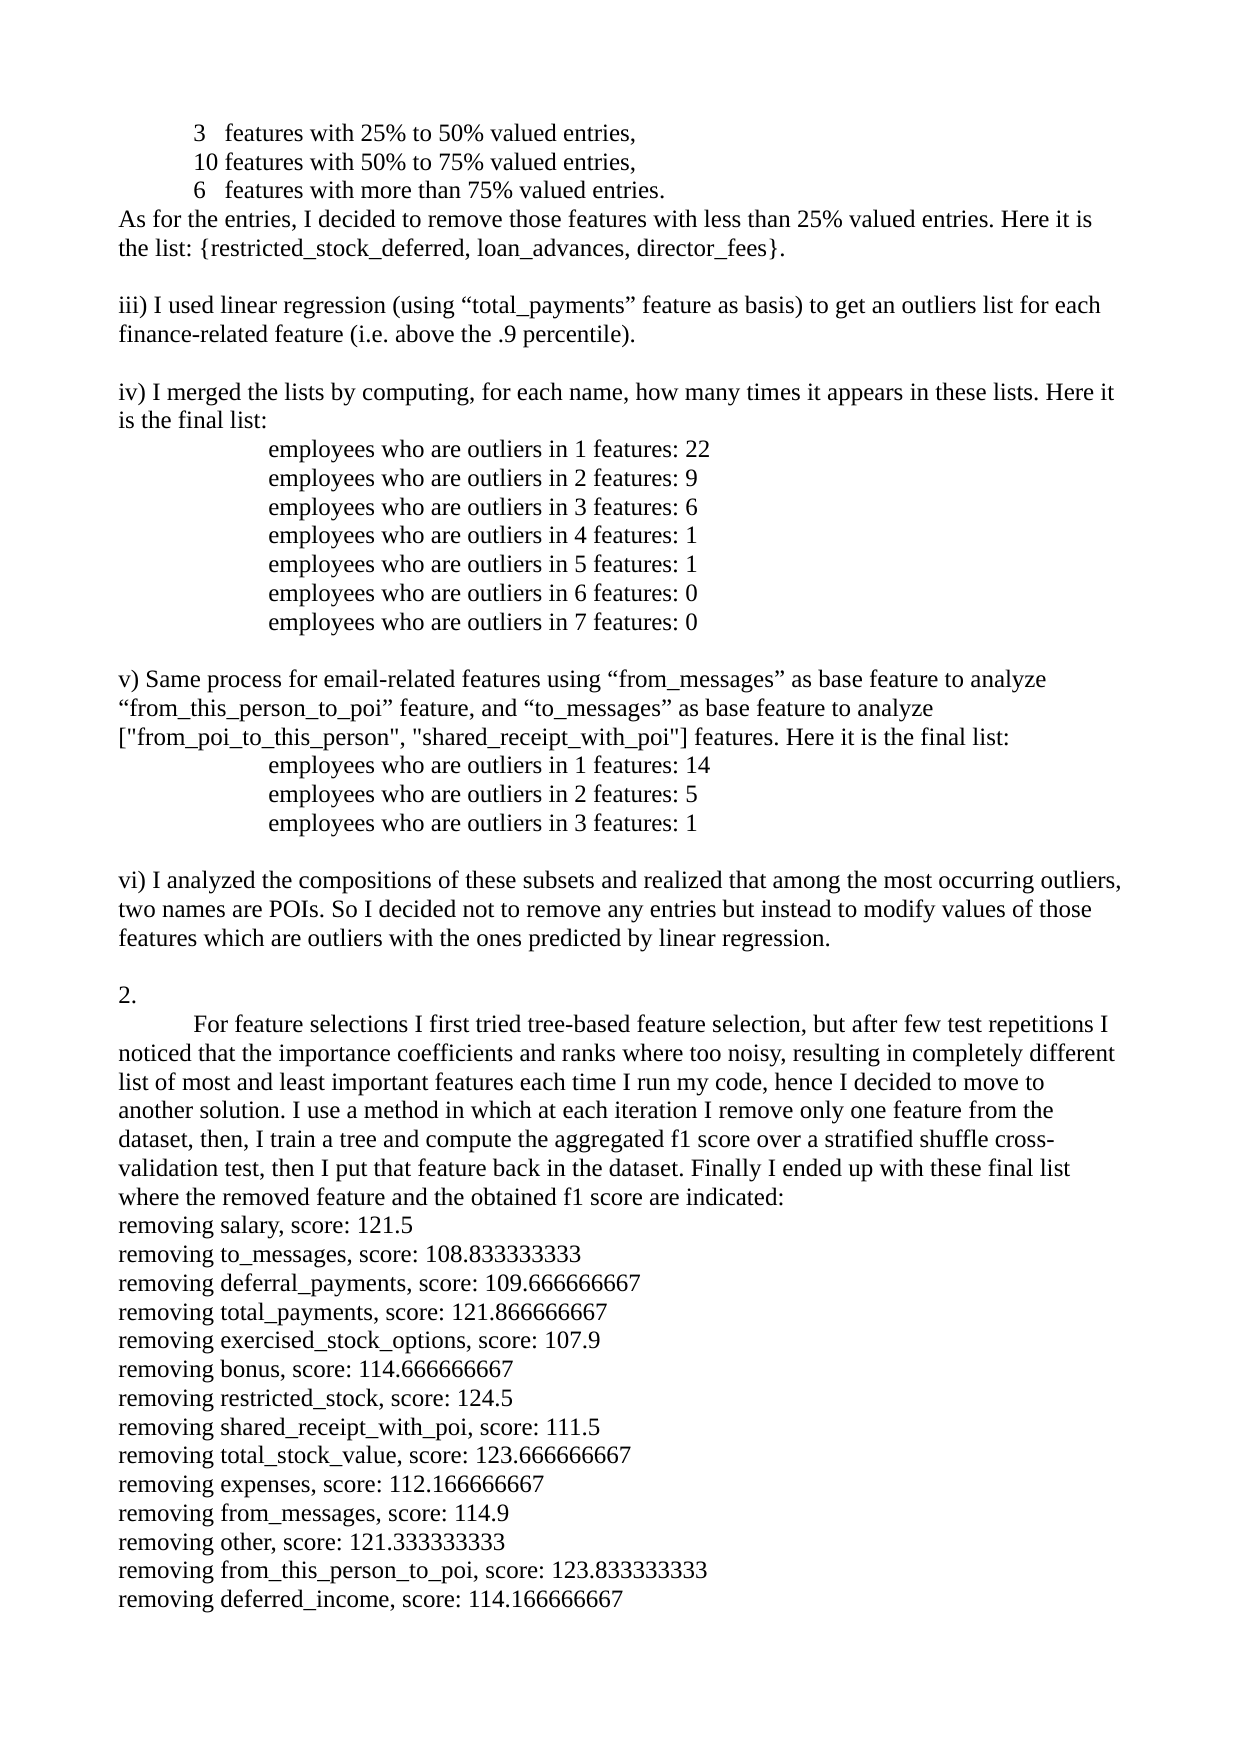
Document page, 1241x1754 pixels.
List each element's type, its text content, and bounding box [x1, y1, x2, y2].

text removing to_messages, score: 108.833333333 [118, 1239, 1122, 1268]
text employees who are outliers in 5 features: 1 [118, 549, 1122, 578]
text iii) I used linear regression (using “total_payments” feature as basis) to get an outliers list for each finance-related feature (i.e. above the .9 percentile). [118, 291, 1122, 348]
text removing deferred_income, score: 114.166666667 [118, 1584, 1122, 1613]
text employees who are outliers in 1 features: 14 [118, 751, 1122, 779]
text removing from_this_person_to_poi, score: 123.833333333 [118, 1556, 1122, 1584]
text removing total_payments, score: 121.866666667 [118, 1297, 1122, 1326]
text 3 features with 25% to 50% valued entries, [118, 118, 1122, 147]
text 6 features with more than 75% valued entries. [118, 176, 1122, 204]
text iv) I merged the lists by computing, for each name, how many times it appears in these lists. Here it is the final list: [118, 377, 1122, 434]
text v) Same process for email-related features using “from_messages” as base feature to analyze “from_this_person_to_poi” feature, and “to_messages” as base feature to analyze ["from_poi_to_this_person", "shared_receipt_with_poi"] features. Here it is the final list: [118, 664, 1122, 751]
text 2. [118, 981, 1122, 1009]
text employees who are outliers in 1 features: 22 [118, 434, 1122, 463]
text removing salary, score: 121.5 [118, 1211, 1122, 1239]
text removing expenses, score: 112.166666667 [118, 1469, 1122, 1498]
text removing from_messages, score: 114.9 [118, 1498, 1122, 1527]
text 10 features with 50% to 75% valued entries, [118, 147, 1122, 176]
text As for the entries, I decided to remove those features with less than 25% valued entries. Here it is the list: {restricted_stock_deferred, loan_advances, director_fees}. [118, 204, 1122, 262]
text vi) I analyzed the compositions of these subsets and realized that among the most occurring outliers, two names are POIs. So I decided not to remove any entries but instead to modify values of those features which are outliers with the ones predicted by linear regression. [118, 866, 1122, 952]
text removing deferral_payments, score: 109.666666667 [118, 1268, 1122, 1297]
text removing total_stock_value, score: 123.666666667 [118, 1441, 1122, 1469]
text employees who are outliers in 3 features: 1 [118, 808, 1122, 837]
text employees who are outliers in 7 features: 0 [118, 607, 1122, 636]
text removing bonus, score: 114.666666667 [118, 1354, 1122, 1383]
text employees who are outliers in 2 features: 9 [118, 463, 1122, 492]
text removing shared_receipt_with_poi, score: 111.5 [118, 1412, 1122, 1441]
text removing exercised_stock_options, score: 107.9 [118, 1326, 1122, 1354]
text employees who are outliers in 6 features: 0 [118, 578, 1122, 607]
text removing restricted_stock, score: 124.5 [118, 1383, 1122, 1412]
text employees who are outliers in 2 features: 5 [118, 779, 1122, 808]
text removing other, score: 121.333333333 [118, 1527, 1122, 1556]
text employees who are outliers in 3 features: 6 [118, 492, 1122, 521]
text employees who are outliers in 4 features: 1 [118, 521, 1122, 549]
text For feature selections I first tried tree-based feature selection, but after few test repetitions I noticed that the importance coefficients and ranks where too noisy, resulting in completely different list of most and least important features each time I run my code, hence I decided to move to another solution. I use a method in which at each iteration I remove only one feature from the dataset, then, I train a tree and compute the aggregated f1 score over a stratified shuffle cross-validation test, then I put that feature back in the dataset. Finally I ended up with these final list where the removed feature and the obtained f1 score are indicated: [118, 1009, 1122, 1211]
